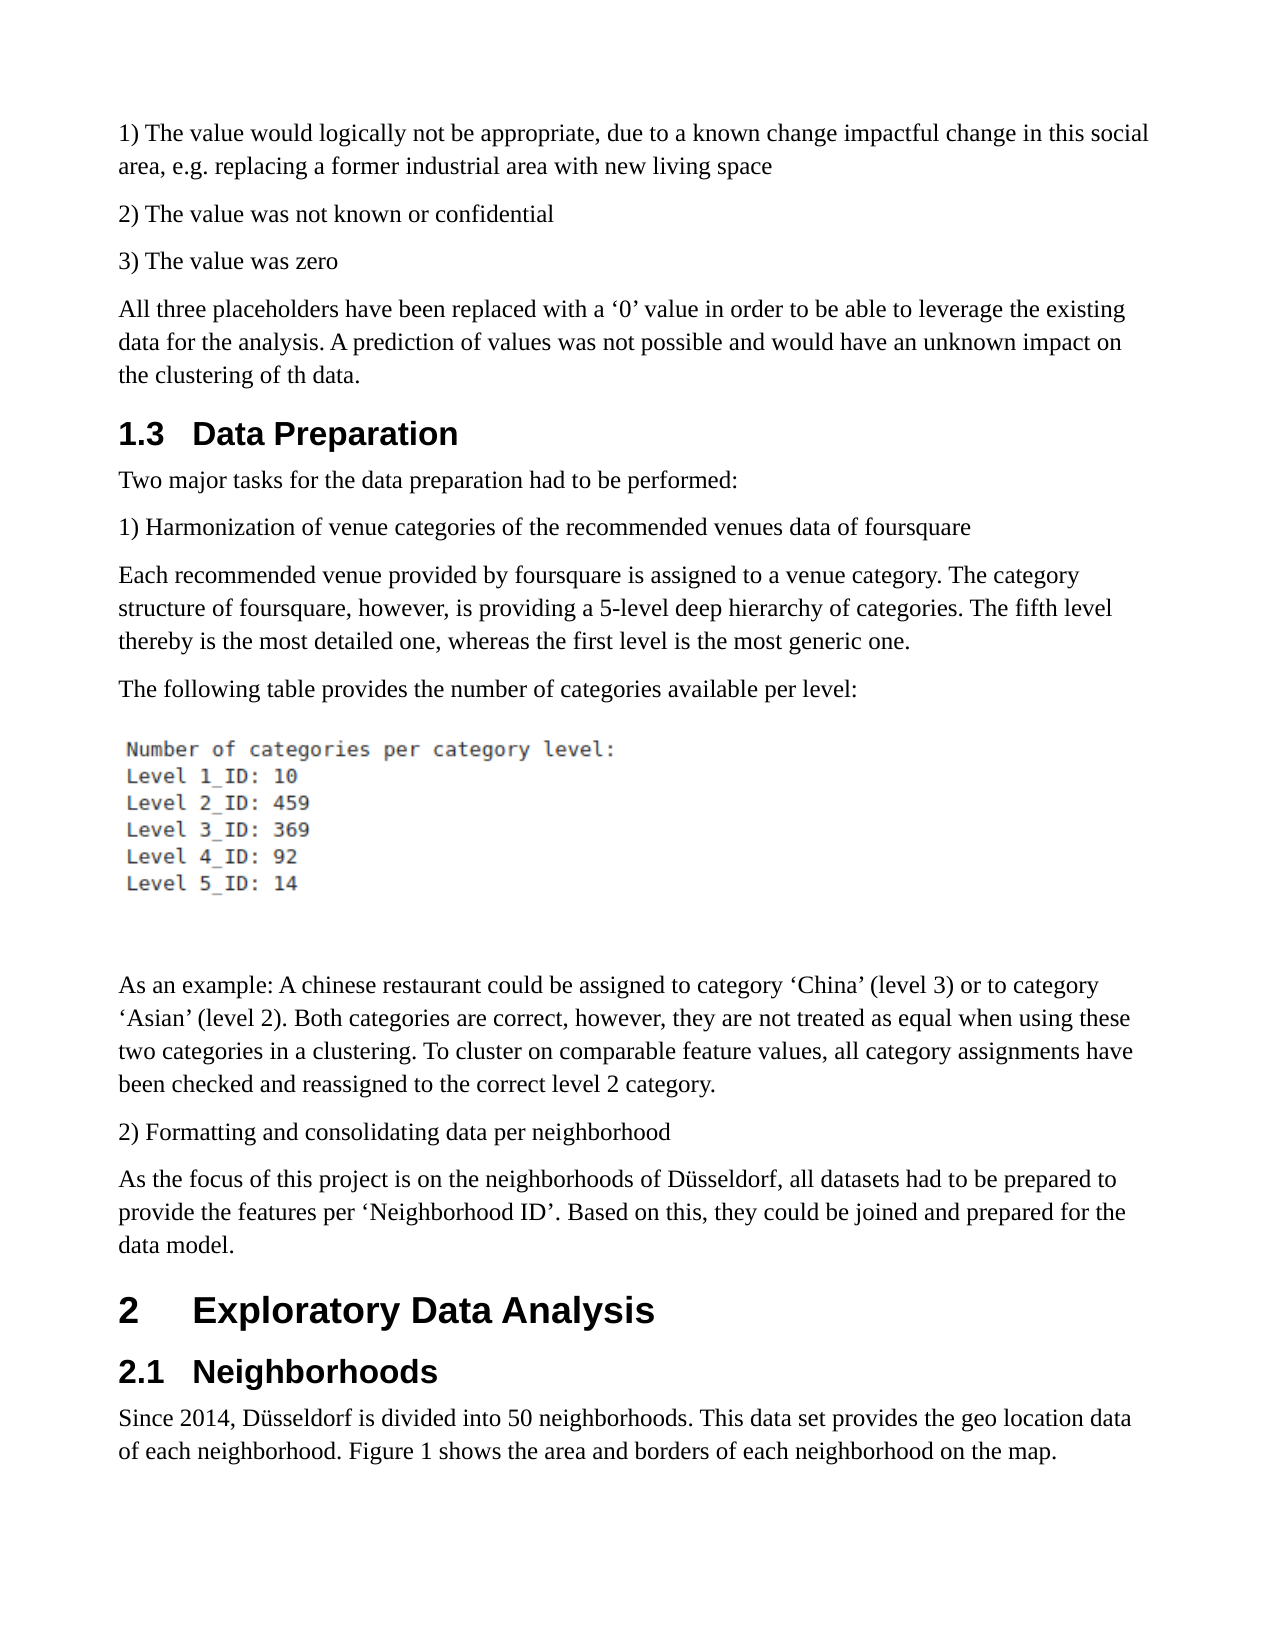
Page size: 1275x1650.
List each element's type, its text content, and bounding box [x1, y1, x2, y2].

subtitle Exploratory Data Analysis [118, 1288, 1157, 1332]
text 3) The value was zero [118, 246, 1157, 275]
text As the focus of this project is on the neighborhoods of Düsseldorf, all datasets had to be prepared to provide the features per ‘Neighborhood ID’. Based on this, they could be joined and prepared for the data model. [118, 1164, 1157, 1259]
subtitle Data Preparation [118, 414, 1157, 452]
text The following table provides the number of categories available per level: [118, 674, 1157, 702]
text Each recommended venue provided by foursquare is assigned to a venue category. The category structure of foursquare, however, is providing a 5-level deep hierarchy of categories. The fifth level thereby is the most detailed one, whereas the first level is the most generic one. [118, 560, 1157, 655]
text 2) The value was not known or confidential [118, 199, 1157, 227]
text Since 2014, Düsseldorf is divided into 50 neighborhoods. This data set provides the geo location data of each neighborhood. Figure 1 shows the area and borders of each neighborhood on the map. [118, 1403, 1157, 1465]
text 1) Harmonization of venue categories of the recommended venues data of foursquare [118, 512, 1157, 541]
text 2) Formatting and consolidating data per neighborhood [118, 1117, 1157, 1146]
text All three placeholders have been replaced with a ‘0’ value in order to be able to leverage the existing data for the analysis. A prediction of values was not possible and would have an unknown impact on the clustering of th data. [118, 294, 1157, 389]
text Two major tasks for the data preparation had to be performed: [118, 465, 1157, 493]
subtitle Neighborhoods [118, 1352, 1157, 1391]
text As an example: A chinese restaurant could be assigned to category ‘China’ (level 3) or to category ‘Asian’ (level 2). Both categories are correct, however, they are not treated as equal when using these two categories in a clustering. To cluster on comparable feature values, all category assignments have been checked and reassigned to the correct level 2 category. [118, 970, 1157, 1098]
picture [119, 736, 628, 900]
text 1) The value would logically not be appropriate, due to a known change impactful change in this social area, e.g. replacing a former industrial area with new living space [118, 118, 1157, 180]
